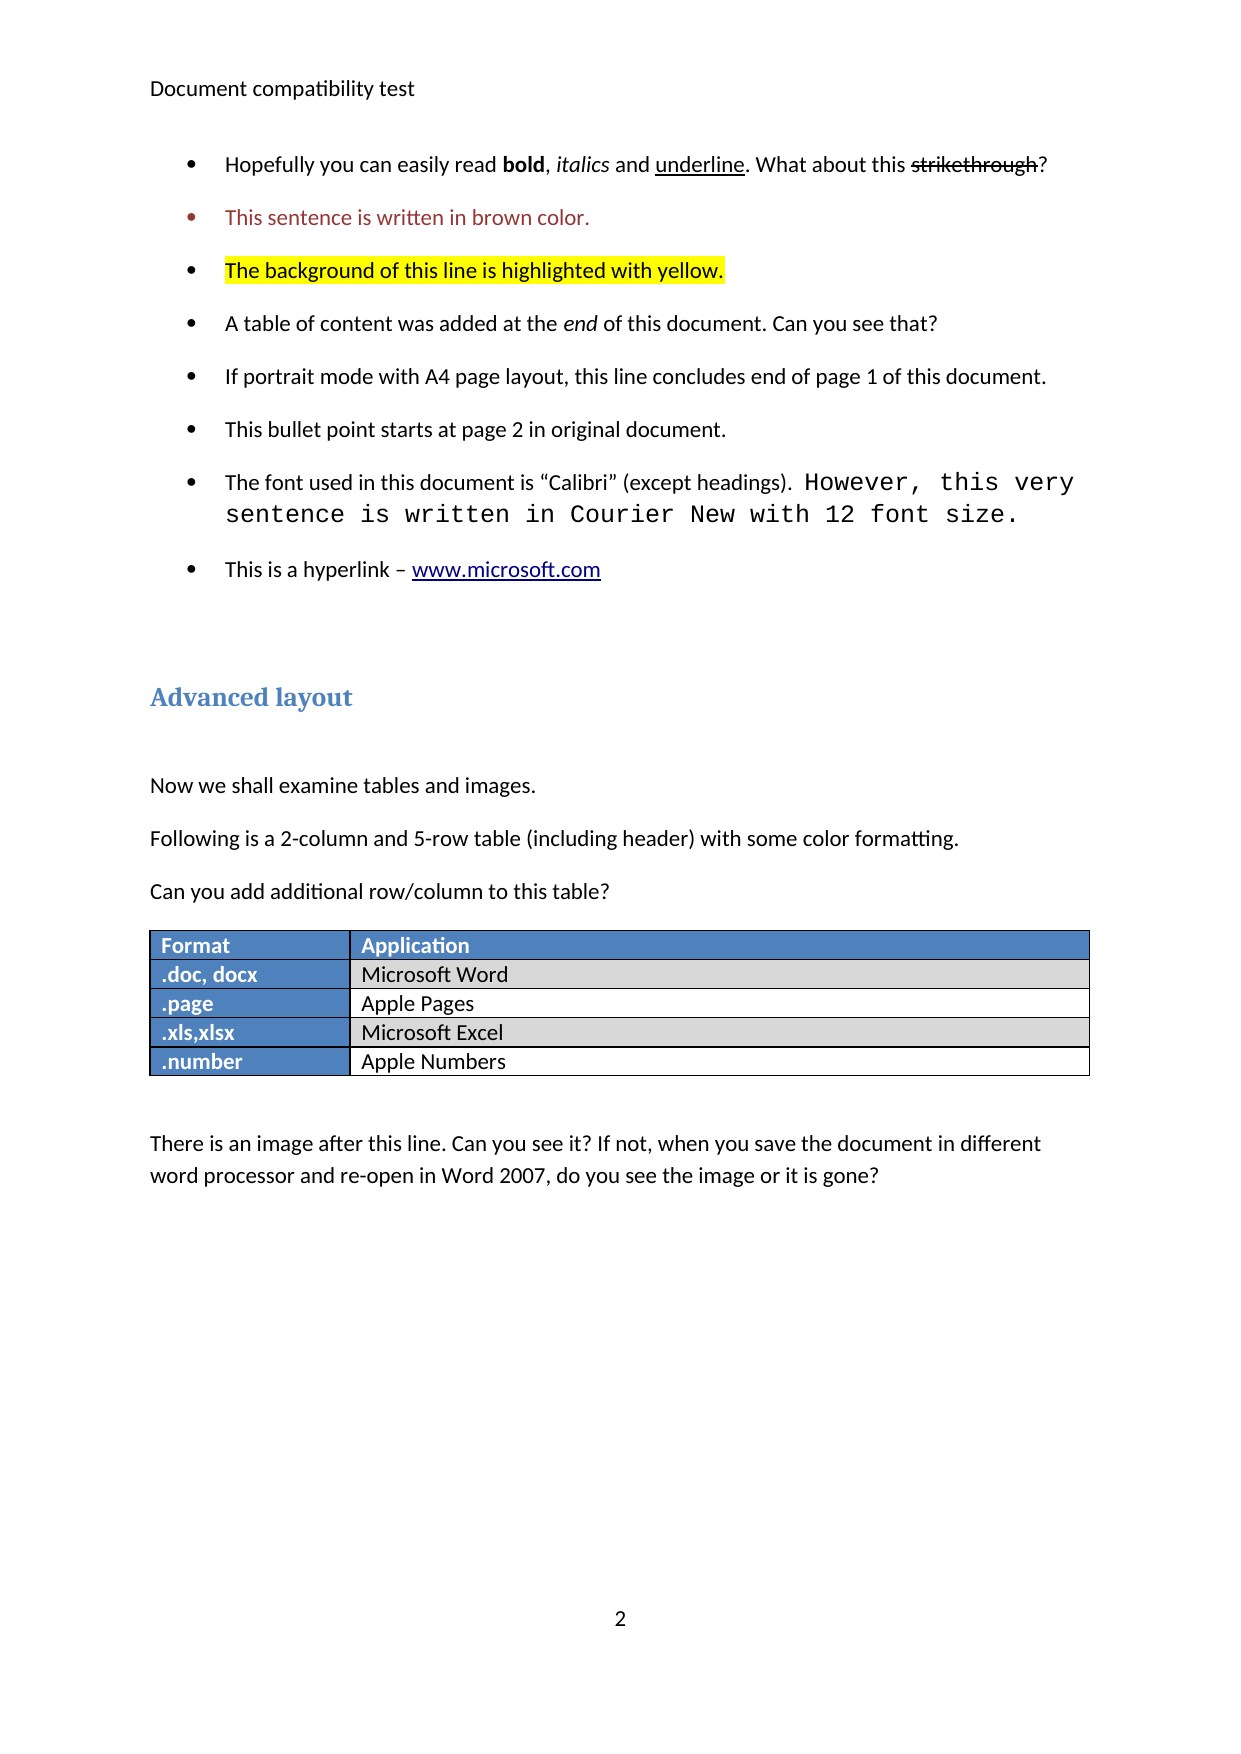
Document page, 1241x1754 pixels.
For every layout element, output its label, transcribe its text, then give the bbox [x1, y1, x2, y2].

table_cell .xls,xlsx [151, 1018, 349, 1046]
table_cell Apple Pages [351, 989, 1089, 1017]
list Hopefully you can easily read bold, italics and underline. What about this strikethrough? [187, 150, 1090, 178]
table_cell .number [151, 1048, 349, 1075]
list A table of content was added at the end of this document. Can you see that? [187, 309, 1090, 337]
table_cell .doc, docx [151, 960, 349, 988]
list If portrait mode with A4 page layout, this line concludes end of page 1 of this document. [187, 362, 1090, 390]
table_cell Apple Numbers [351, 1048, 1089, 1075]
table_header Format [151, 931, 349, 959]
list The font used in this document is “Calibri” (except headings). However, this very sentence is written in Courier New with 12 font size. [187, 468, 1090, 530]
text Can you add additional row/column to this table? [150, 877, 1090, 905]
table_cell Microsoft Excel [351, 1018, 1089, 1046]
text There is an image after this line. Can you see it? If not, when you save the document in different word processor and re-open in Word 2007, do you see the image or it is gone? [150, 1129, 1090, 1190]
table_cell .page [151, 989, 349, 1017]
table_cell Microsoft Word [351, 960, 1089, 988]
list This is a hyperlink – www.microsoft.com [187, 555, 1090, 583]
table_header Application [351, 931, 1089, 959]
text Following is a 2-column and 5-row table (including header) with some color formatting. [150, 824, 1090, 852]
text Now we shall examine tables and images. [150, 771, 1090, 799]
subtitle Advanced layout [150, 682, 1090, 713]
list This sentence is written in brown color. [187, 203, 1090, 231]
list The background of this line is highlighted with yellow. [187, 256, 1090, 284]
list This bullet point starts at page 2 in original document. [187, 415, 1090, 443]
